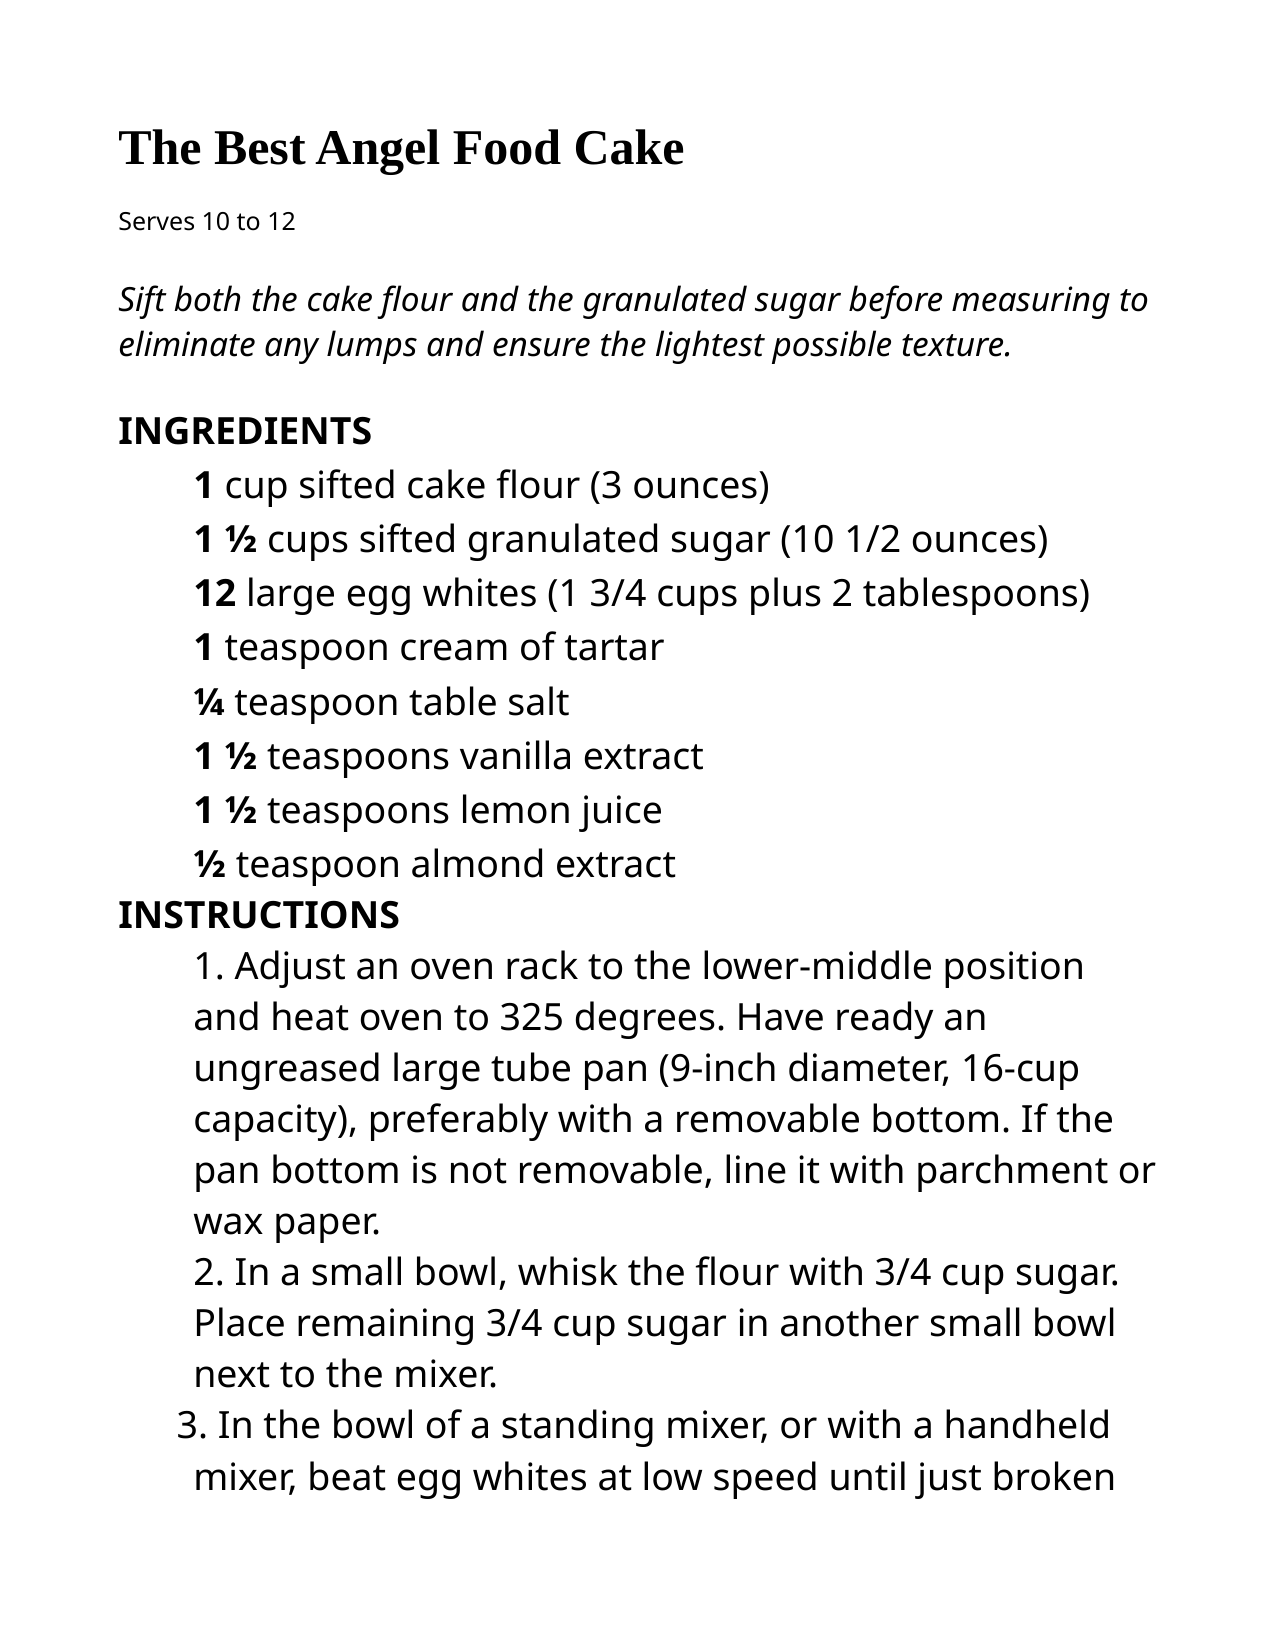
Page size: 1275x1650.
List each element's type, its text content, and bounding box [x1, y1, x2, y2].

text INGREDIENTS [118, 404, 1157, 455]
text 3. In the bowl of a standing mixer, or with a handheld mixer, beat egg whites at low speed until just broken [118, 1399, 1157, 1501]
text Sift both the cake flour and the granulated sugar before measuring to eliminate any lumps and ensure the lightest possible texture. [118, 276, 1157, 366]
text The Best Angel Food Cake [118, 118, 1157, 176]
text 1. Adjust an oven rack to the lower-middle position and heat oven to 325 degrees. Have ready an ungreased large tube pan (9-inch diameter, 16-cup capacity), preferably with a removable bottom. If the pan bottom is not removable, line it with parchment or wax paper. [118, 939, 1157, 1246]
text ½ teaspoon almond extract [118, 834, 1157, 888]
text 1 cup sifted cake flour (3 ounces) [118, 455, 1157, 509]
text 1 ½ cups sifted granulated sugar (10 1/2 ounces) [118, 509, 1157, 563]
text Serves 10 to 12 [118, 201, 1157, 238]
text 1 teaspoon cream of tartar [118, 617, 1157, 672]
text ¼ teaspoon table salt [118, 672, 1157, 726]
text 1 ½ teaspoons vanilla extract [118, 726, 1157, 780]
text 12 large egg whites (1 3/4 cups plus 2 tablespoons) [118, 563, 1157, 617]
text INSTRUCTIONS [118, 888, 1157, 939]
text 1 ½ teaspoons lemon juice [118, 780, 1157, 834]
text 2. In a small bowl, whisk the flour with 3/4 cup sugar. Place remaining 3/4 cup sugar in another small bowl next to the mixer. [118, 1246, 1157, 1399]
